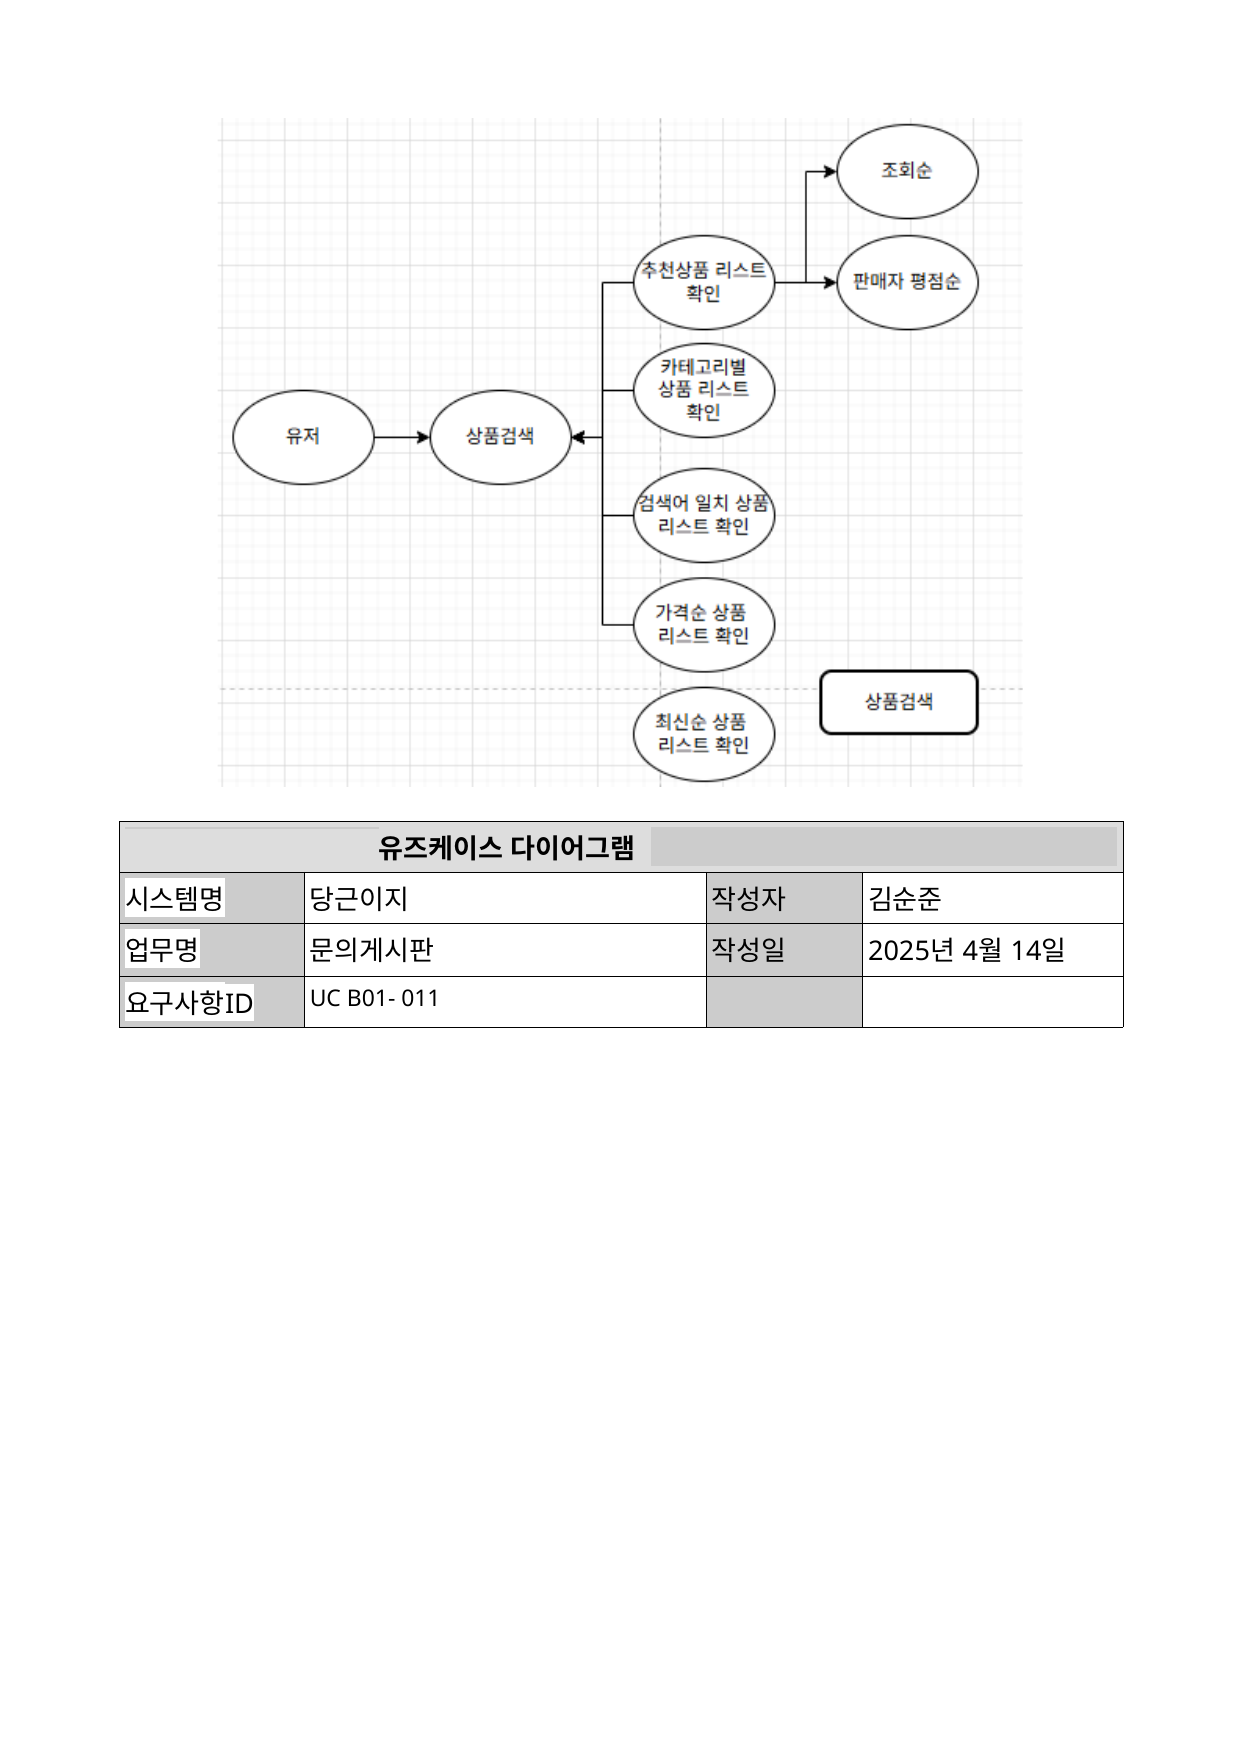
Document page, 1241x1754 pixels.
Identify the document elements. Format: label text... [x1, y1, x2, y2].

table_cell 문의게시판 [305, 924, 706, 976]
table_cell UC B01- 011 [305, 977, 706, 1027]
table_cell 요구사항ID [120, 977, 304, 1027]
table_cell 시스템명 [120, 873, 304, 923]
table_cell 김순준 [863, 873, 1123, 923]
table_cell [707, 977, 862, 1027]
table_cell 2025년 4월 14일 [863, 924, 1123, 976]
table_cell 작성일 [707, 924, 862, 976]
table_header 유즈케이스 다이어그램 [120, 822, 1123, 872]
table_cell 당근이지 [305, 873, 706, 923]
table_cell [863, 977, 1123, 1027]
table_cell 작성자 [707, 873, 862, 923]
picture [217, 118, 1023, 787]
table_cell 업무명 [120, 924, 304, 976]
